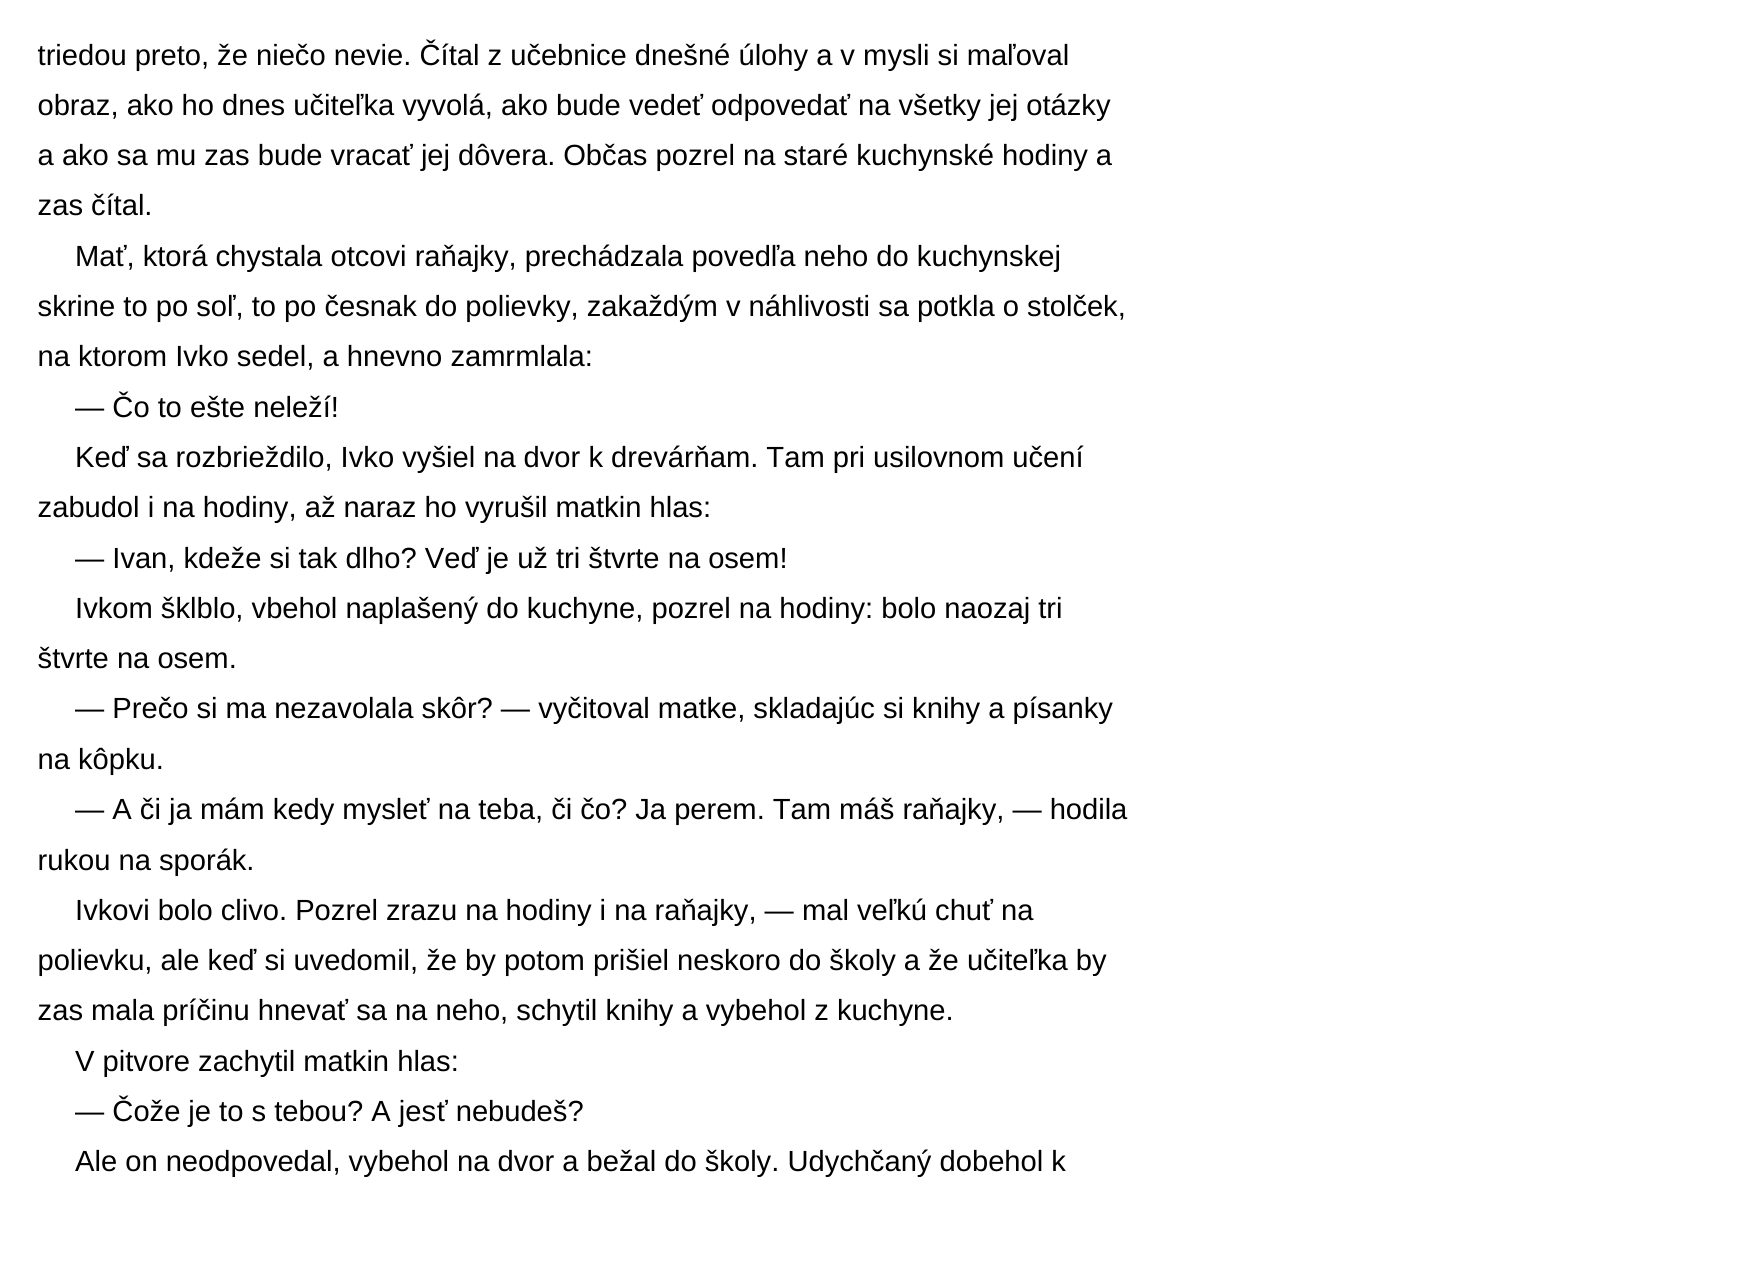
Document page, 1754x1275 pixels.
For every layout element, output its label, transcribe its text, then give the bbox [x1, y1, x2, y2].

text — A či ja mám kedy mysleť na teba, či čo? Ja perem. Tam máš raňajky, — hodila rukou na sporák. [37, 792, 1130, 876]
text — Čože je to s tebou? A jesť nebudeš? [37, 1094, 1130, 1128]
text Ale on neodpovedal, vybehol na dvor a bežal do školy. Udychčaný dobehol k [37, 1144, 1130, 1178]
text V pitvore zachytil matkin hlas: [37, 1044, 1130, 1077]
text Ivkom šklblo, vbehol naplašený do kuchyne, pozrel na hodiny: bolo naozaj tri štvrte na osem. [37, 591, 1130, 675]
text triedou preto, že niečo nevie. Čítal z učebnice dnešné úlohy a v mysli si maľoval obraz, ako ho dnes učiteľka vyvolá, ako bude vedeť odpovedať na všetky jej otázky a ako sa mu zas bude vracať jej dôvera. Občas pozrel na staré kuchynské hodiny a zas čítal. [37, 37, 1130, 222]
text Keď sa rozbrieždilo, Ivko vyšiel na dvor k drevárňam. Tam pri usilovnom učení zabudol i na hodiny, až naraz ho vyrušil matkin hlas: [37, 440, 1130, 524]
text Mať, ktorá chystala otcovi raňajky, prechádzala povedľa neho do kuchynskej skrine to po soľ, to po česnak do polievky, zakaždým v náhlivosti sa potkla o stolček, na ktorom Ivko sedel, a hnevno zamrmlala: [37, 239, 1130, 373]
text Ivkovi bolo clivo. Pozrel zrazu na hodiny i na raňajky, — mal veľkú chuť na polievku, ale keď si uvedomil, že by potom prišiel neskoro do školy a že učiteľka by zas mala príčinu hnevať sa na neho, schytil knihy a vybehol z kuchyne. [37, 893, 1130, 1027]
text — Ivan, kdeže si tak dlho? Veď je už tri štvrte na osem! [37, 541, 1130, 574]
text — Prečo si ma nezavolala skôr? — vyčitoval matke, skladajúc si knihy a písanky na kôpku. [37, 692, 1130, 775]
text — Čo to ešte neleží! [37, 390, 1130, 423]
